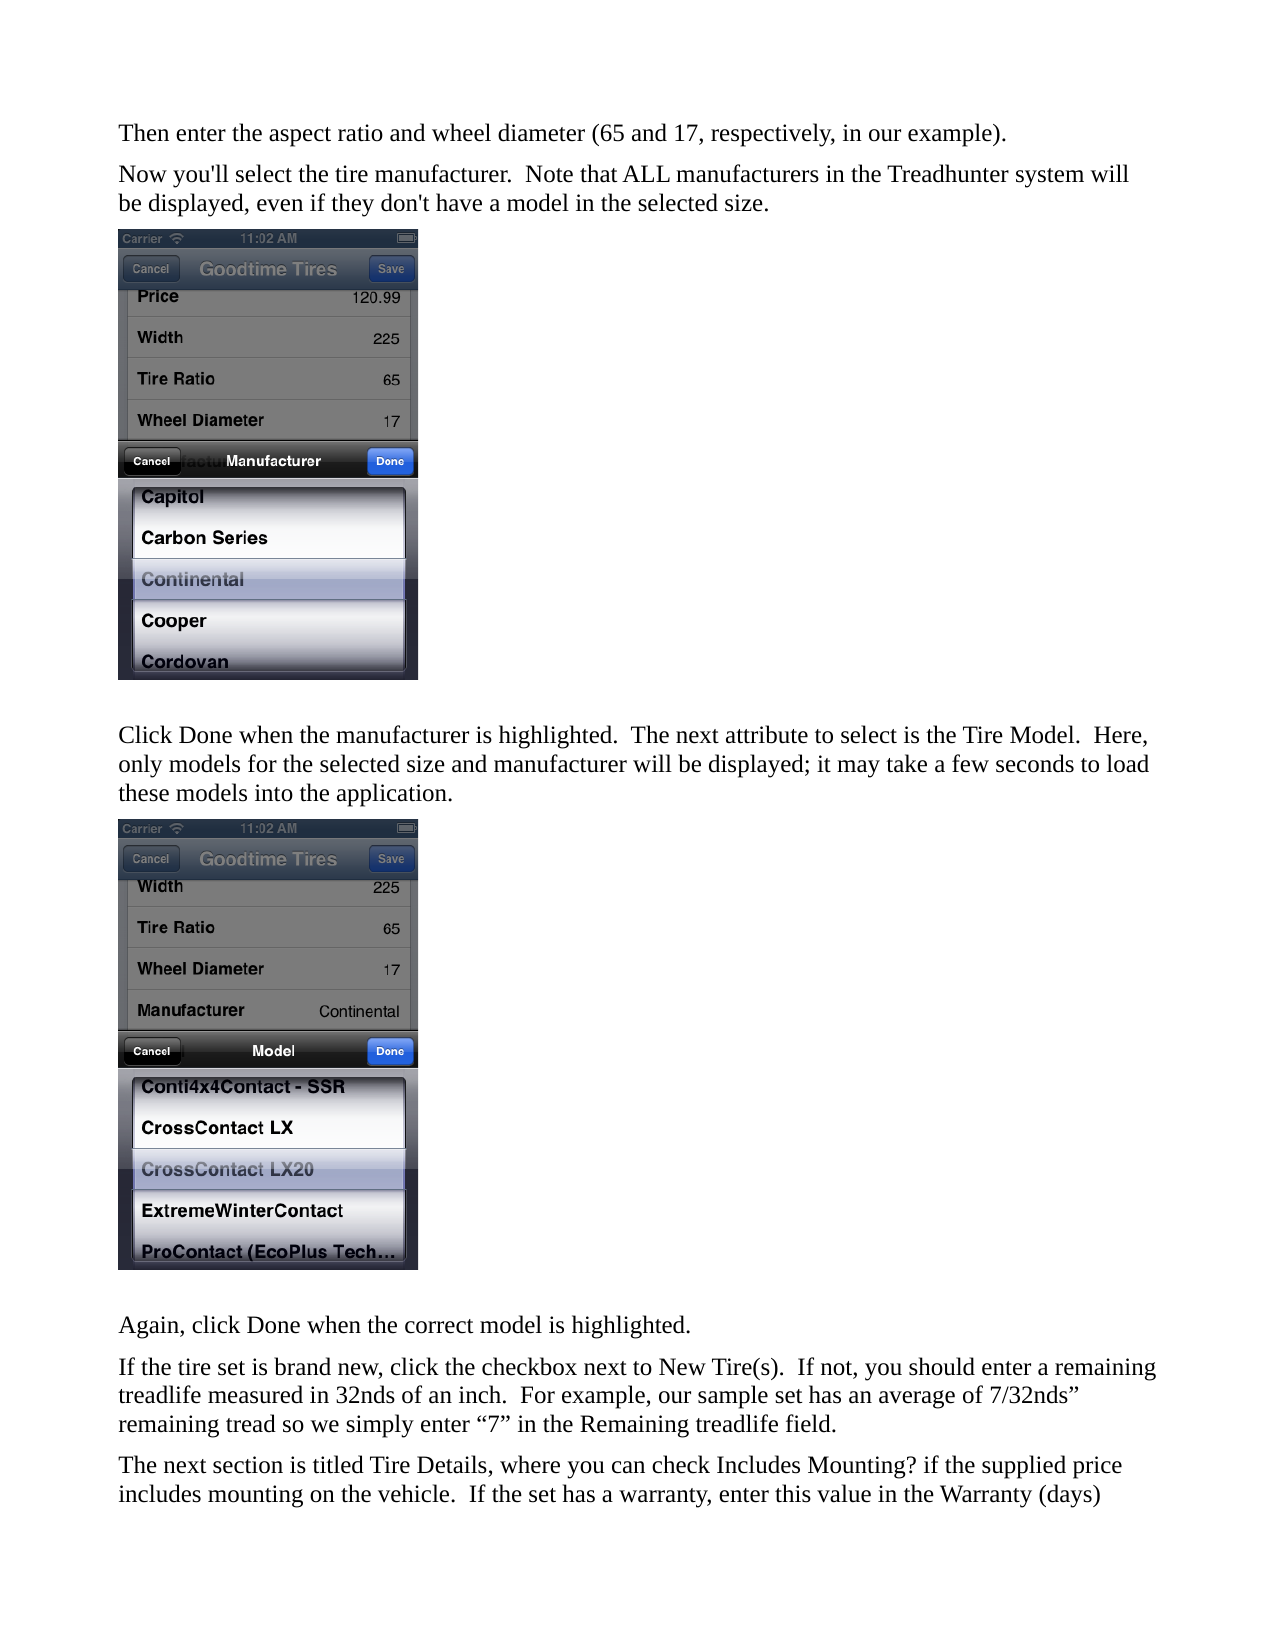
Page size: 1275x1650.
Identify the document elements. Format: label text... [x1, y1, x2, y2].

text Now you'll select the tire manufacturer. Note that ALL manufacturers in the Treadhunter system will be displayed, even if they don't have a model in the selected size. [118, 159, 1157, 217]
picture [118, 819, 419, 1270]
text Again, click Done when the correct model is highlighted. [118, 1311, 1157, 1339]
text The next section is titled Tire Details, where you can check Includes Mounting? if the supplied price includes mounting on the vehicle. If the set has a warranty, enter this value in the Warranty (days) [118, 1451, 1157, 1508]
text Then enter the aspect ratio and wheel diameter (65 and 17, respectively, in our example). [118, 118, 1157, 147]
picture [118, 229, 419, 680]
text Click Done when the manufacturer is highlighted. The next attribute to select is the Tire Model. Here, only models for the selected size and manufacturer will be displayed; it may take a few seconds to load these models into the application. [118, 721, 1157, 807]
text If the tire set is brand new, click the checkbox next to New Tire(s). If not, you should enter a remaining treadlife measured in 32nds of an inch. For example, our sample set has an average of 7/32nds” remaining tread so we simply enter “7” in the Remaining treadlife field. [118, 1352, 1157, 1438]
